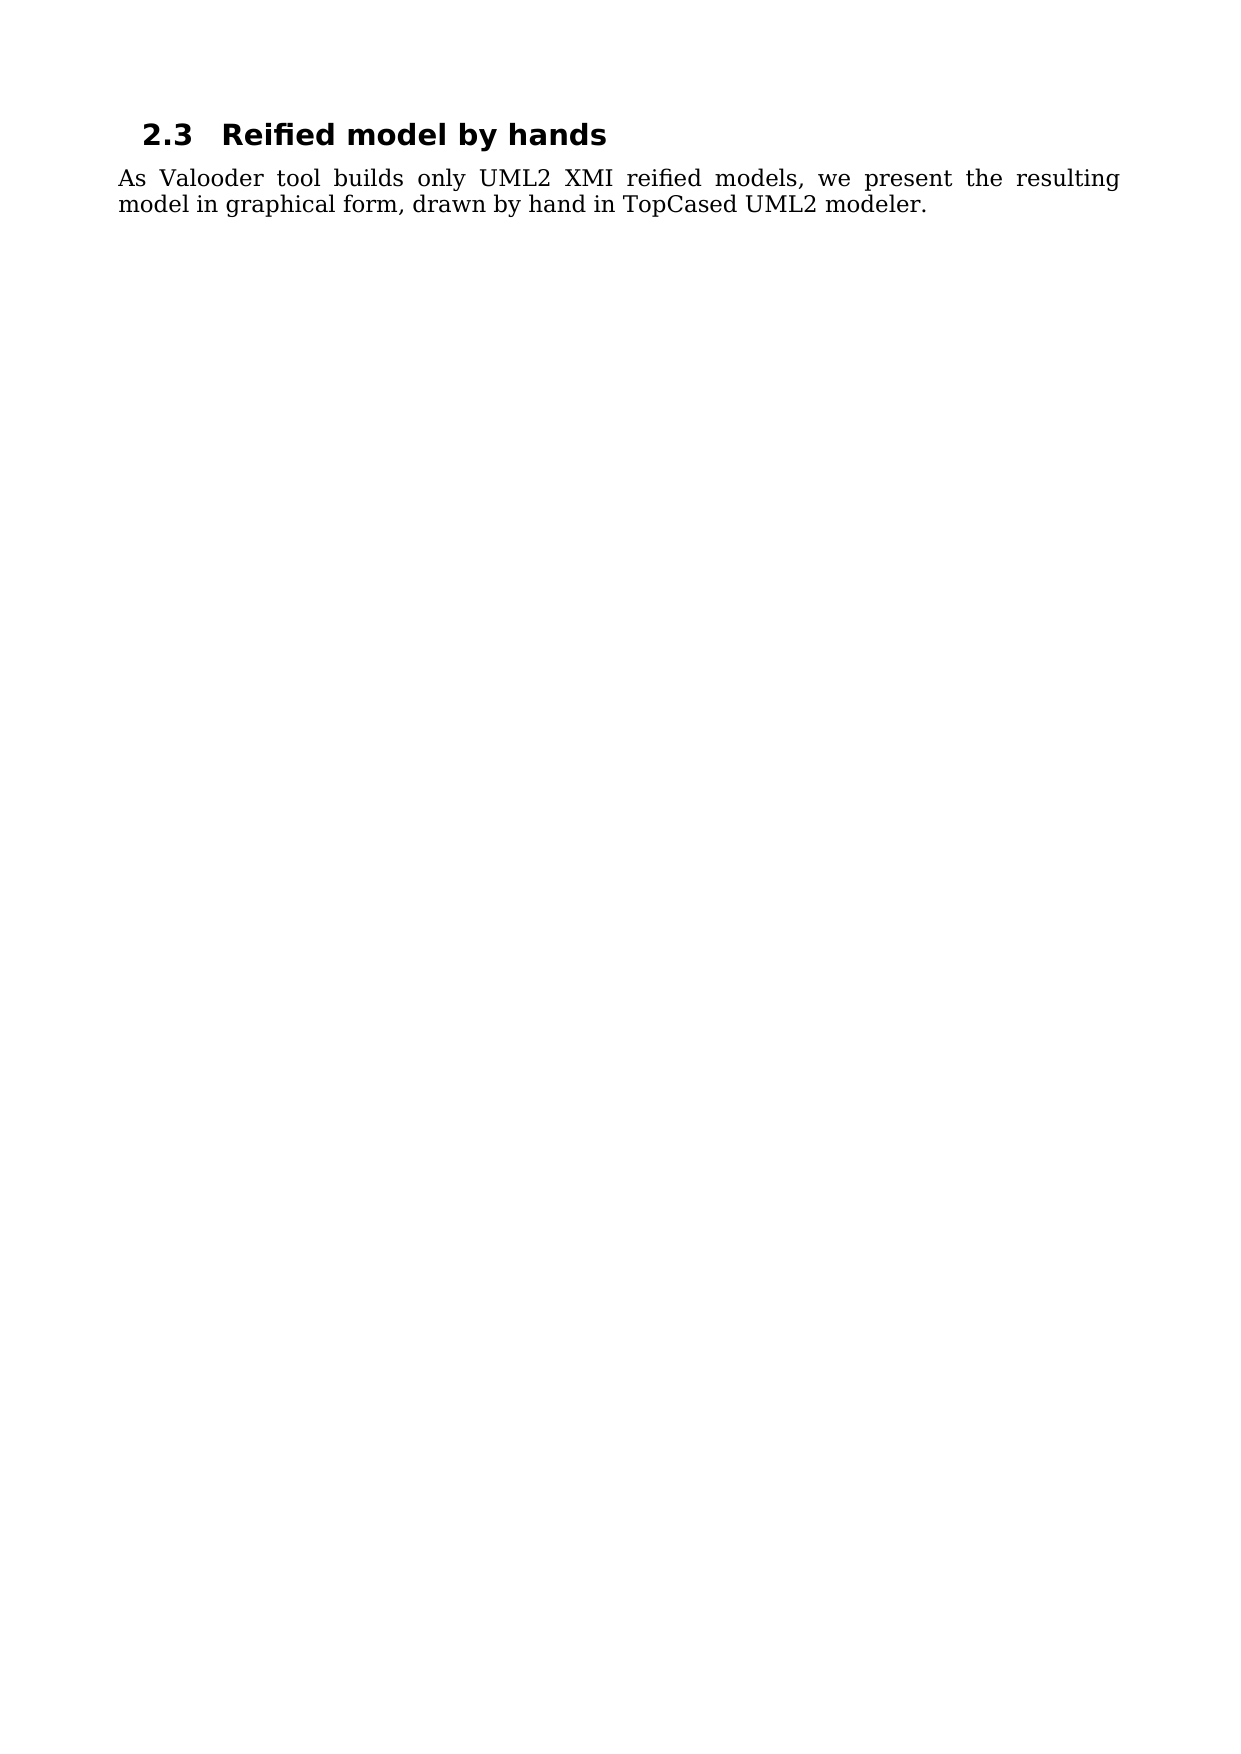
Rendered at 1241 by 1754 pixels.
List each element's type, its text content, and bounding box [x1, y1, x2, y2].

subtitle Reified model by hands [142, 118, 1122, 152]
text As Valooder tool builds only UML2 XMI reified models, we present the resulting model in graphical form, drawn by hand in TopCased UML2 modeler. [118, 165, 1122, 218]
